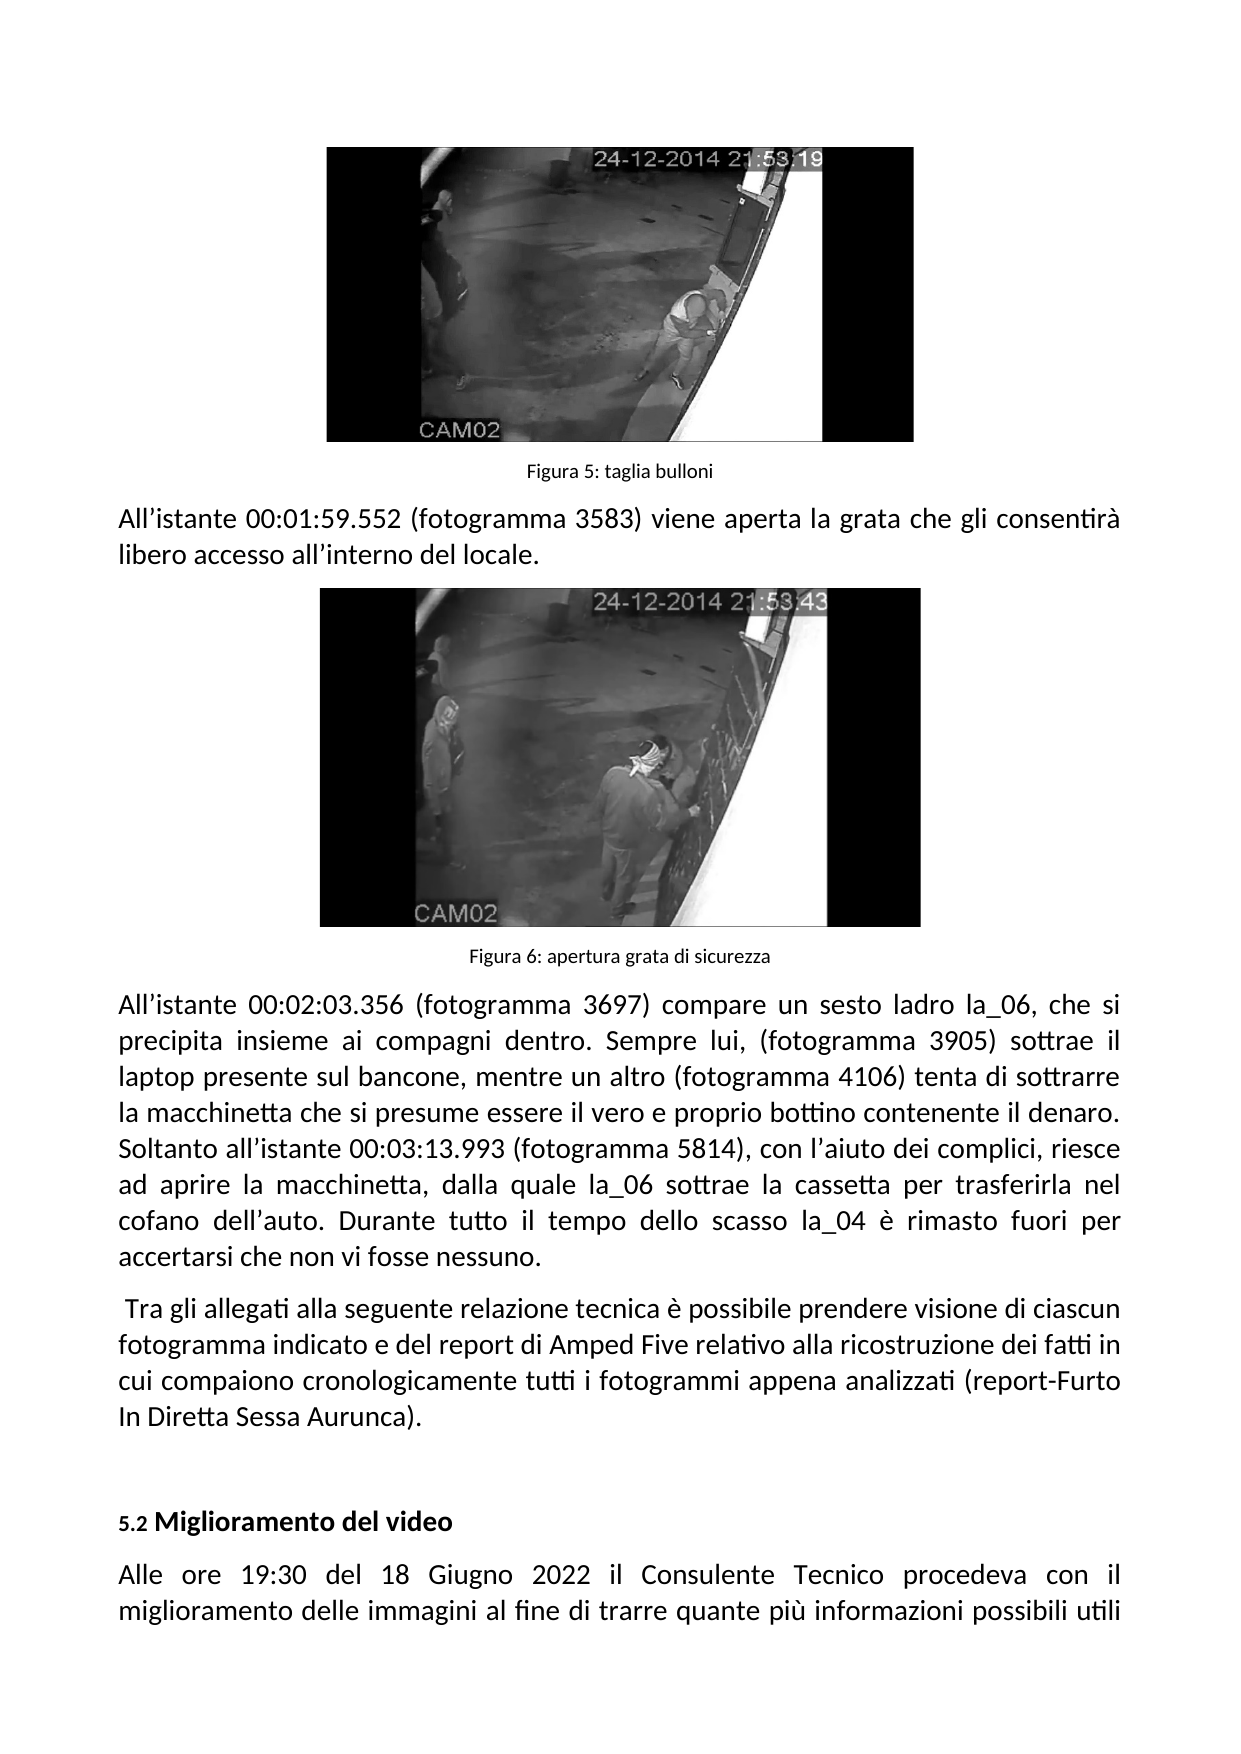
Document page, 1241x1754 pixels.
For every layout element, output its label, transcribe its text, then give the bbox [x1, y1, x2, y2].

text Figura 5: taglia bulloni [118, 458, 1122, 483]
text Figura 6: apertura grata di sicurezza [118, 944, 1122, 969]
text 5.2 Miglioramento del video [118, 1503, 1122, 1539]
text All’istante 00:02:03.356 (fotogramma 3697) compare un sesto ladro la_06, che si precipita insieme ai compagni dentro. Sempre lui, (fotogramma 3905) sottrae il laptop presente sul bancone, mentre un altro (fotogramma 4106) tenta di sottrarre la macchinetta che si presume essere il vero e proprio bottino contenente il denaro. Soltanto all’istante 00:03:13.993 (fotogramma 5814), con l’aiuto dei complici, riesce ad aprire la macchinetta, dalla quale la_06 sottrae la cassetta per trasferirla nel cofano dell’auto. Durante tutto il tempo dello scasso la_04 è rimasto fuori per accertarsi che non vi fosse nessuno. [118, 986, 1122, 1273]
text Tra gli allegati alla seguente relazione tecnica è possibile prendere visione di ciascun fotogramma indicato e del report di Amped Five relativo alla ricostruzione dei fatti in cui compaiono cronologicamente tutti i fotogrammi appena analizzati (report-Furto In Diretta Sessa Aurunca). [118, 1290, 1122, 1434]
text All’istante 00:01:59.552 (fotogramma 3583) viene aperta la grata che gli consentirà libero accesso all’interno del locale. [118, 500, 1122, 572]
text Alle ore 19:30 del 18 Giugno 2022 il Consulente Tecnico procedeva con il miglioramento delle immagini al fine di trarre quante più informazioni possibili utili [118, 1556, 1122, 1627]
